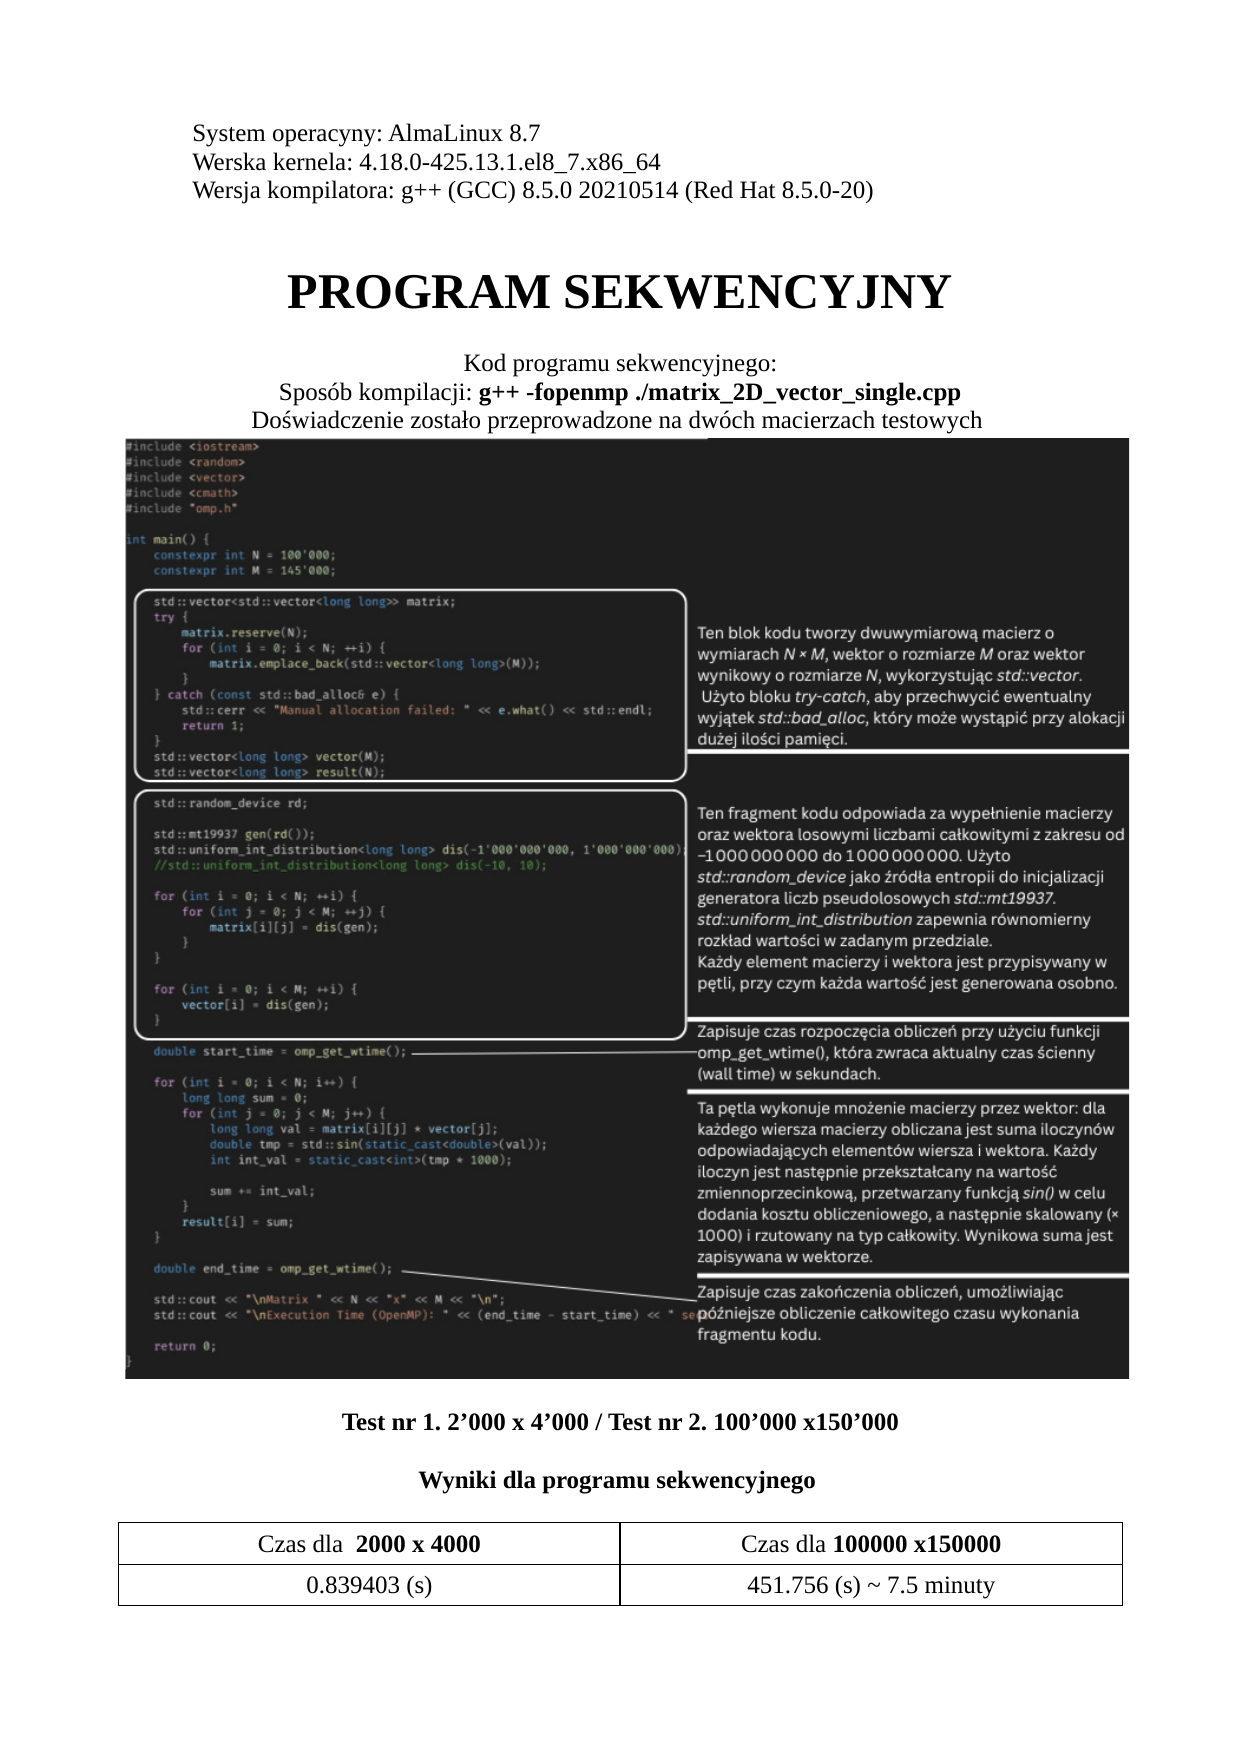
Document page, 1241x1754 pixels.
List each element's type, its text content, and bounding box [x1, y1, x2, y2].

text Kod programu sekwencyjnego: [118, 348, 1122, 377]
text System operacyny: AlmaLinux 8.7 [118, 118, 1122, 147]
table_header Czas dla 100000 x150000 [621, 1523, 1122, 1563]
text Sposób kompilacji: g++ -fopenmp ./matrix_2D_vector_single.cpp [118, 377, 1122, 406]
picture [125, 438, 1130, 1379]
text Wyniki dla programu sekwencyjnego [118, 1465, 1122, 1493]
text Test nr 1. 2’000 x 4’000 / Test nr 2. 100’000 x150’000 [118, 1407, 1122, 1436]
table_cell 451.756 (s) ~ 7.5 minuty [621, 1565, 1122, 1605]
table_cell 0.839403 (s) [119, 1565, 619, 1605]
table_header Czas dla 2000 x 4000 [119, 1523, 619, 1563]
text Werska kernela: 4.18.0-425.13.1.el8_7.x86_64 [118, 147, 1122, 176]
text Doświadczenie zostało przeprowadzone na dwóch macierzach testowych [118, 406, 1122, 434]
text PROGRAM SEKWENCYJNY [118, 262, 1122, 319]
text Wersja kompilatora: g++ (GCC) 8.5.0 20210514 (Red Hat 8.5.0-20) [118, 176, 1122, 204]
